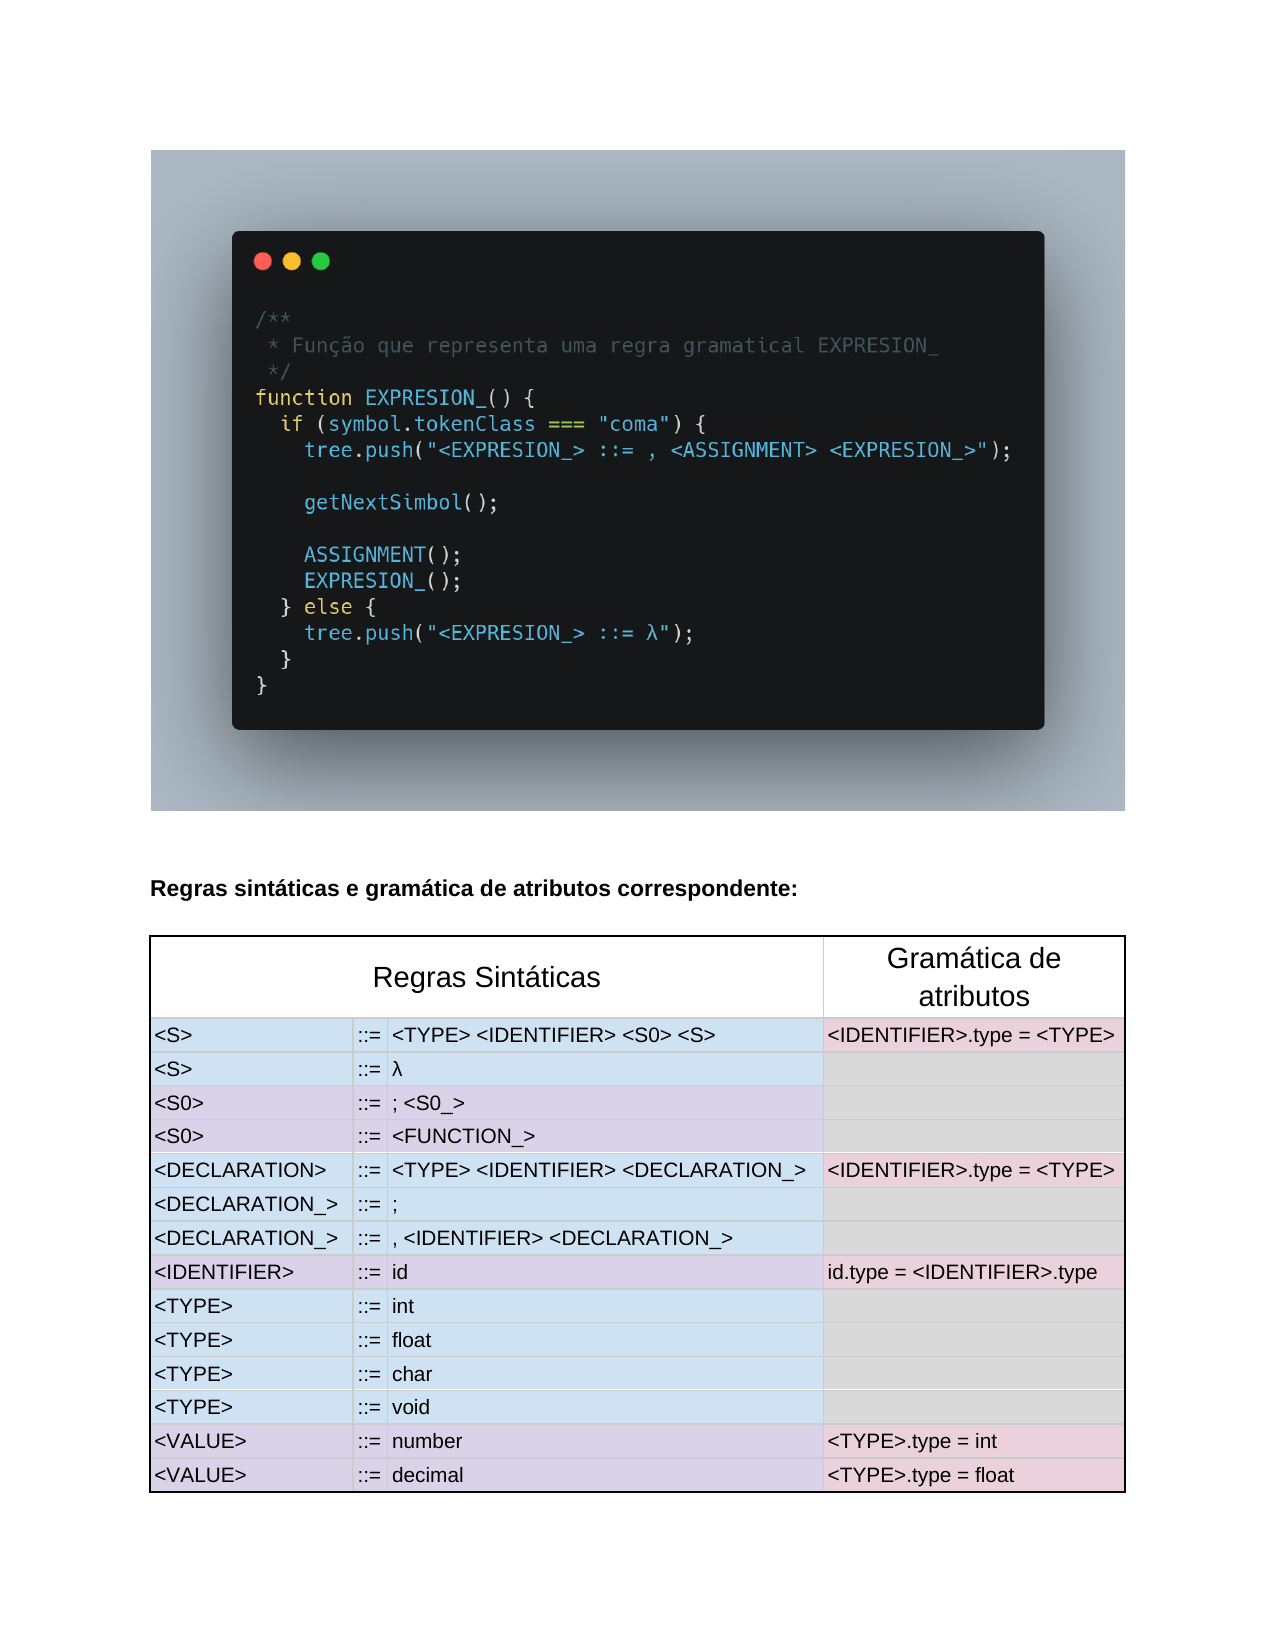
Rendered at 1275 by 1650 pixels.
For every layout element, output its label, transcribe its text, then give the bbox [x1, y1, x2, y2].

table_cell <IDENTIFIER>.type = <TYPE> [824, 1154, 1124, 1186]
table_cell ::= [354, 1357, 387, 1389]
table_cell <TYPE> [151, 1357, 352, 1389]
table_cell <TYPE> [151, 1290, 352, 1322]
text Regras sintáticas e gramática de atributos correspondente: [150, 875, 1125, 901]
table_cell float [388, 1323, 823, 1356]
table_cell [824, 1391, 1124, 1423]
table_cell <TYPE> <IDENTIFIER> <DECLARATION_> [388, 1154, 823, 1186]
table_cell ::= [354, 1459, 387, 1491]
table_cell decimal [388, 1459, 823, 1491]
table_cell [824, 1086, 1124, 1119]
table_cell ::= [354, 1425, 387, 1457]
table_cell <S> [151, 1019, 352, 1051]
table_cell ::= [354, 1323, 387, 1356]
table_cell [824, 1357, 1124, 1389]
table_cell <TYPE> [151, 1323, 352, 1356]
table_header Regras Sintáticas [151, 937, 823, 1017]
table_cell ; <S0_> [388, 1086, 823, 1119]
table_cell <S0> [151, 1086, 352, 1119]
table_cell <S> [151, 1053, 352, 1085]
table_cell <TYPE> [151, 1391, 352, 1423]
table_cell <VALUE> [151, 1459, 352, 1491]
table_cell ::= [354, 1120, 387, 1152]
table_cell <DECLARATION> [151, 1154, 352, 1186]
table_cell [824, 1290, 1124, 1322]
table_cell number [388, 1425, 823, 1457]
table_cell ::= [354, 1391, 387, 1423]
table_cell ::= [354, 1256, 387, 1288]
table_cell <S0> [151, 1120, 352, 1152]
table_cell ::= [354, 1222, 387, 1254]
table_cell <DECLARATION_> [151, 1188, 352, 1220]
table_cell <DECLARATION_> [151, 1222, 352, 1254]
table_cell ::= [354, 1053, 387, 1085]
table_cell <TYPE> <IDENTIFIER> <S0> <S> [388, 1019, 823, 1051]
table_cell ::= [354, 1019, 387, 1051]
table_cell , <IDENTIFIER> <DECLARATION_> [388, 1222, 823, 1254]
table_cell <TYPE>.type = int [824, 1425, 1124, 1457]
table_cell ; [388, 1188, 823, 1220]
table_cell ::= [354, 1188, 387, 1220]
table_cell [824, 1053, 1124, 1085]
table_cell <FUNCTION_> [388, 1120, 823, 1152]
table_cell <IDENTIFIER>.type = <TYPE> [824, 1019, 1124, 1051]
table_cell int [388, 1290, 823, 1322]
table_cell <IDENTIFIER> [151, 1256, 352, 1288]
table_cell void [388, 1391, 823, 1423]
table_cell <TYPE>.type = float [824, 1459, 1124, 1491]
table_cell <VALUE> [151, 1425, 352, 1457]
table_cell id [388, 1256, 823, 1288]
table_cell char [388, 1357, 823, 1389]
table_cell [824, 1120, 1124, 1152]
table_cell ::= [354, 1290, 387, 1322]
table_cell [824, 1222, 1124, 1254]
table_cell ::= [354, 1086, 387, 1119]
table_cell [824, 1323, 1124, 1356]
table_cell ::= [354, 1154, 387, 1186]
table_cell λ [388, 1053, 823, 1085]
table_cell [824, 1188, 1124, 1220]
picture [150, 150, 1125, 811]
table_cell id.type = <IDENTIFIER>.type [824, 1256, 1124, 1288]
table_header Gramática de atributos [824, 937, 1124, 1017]
